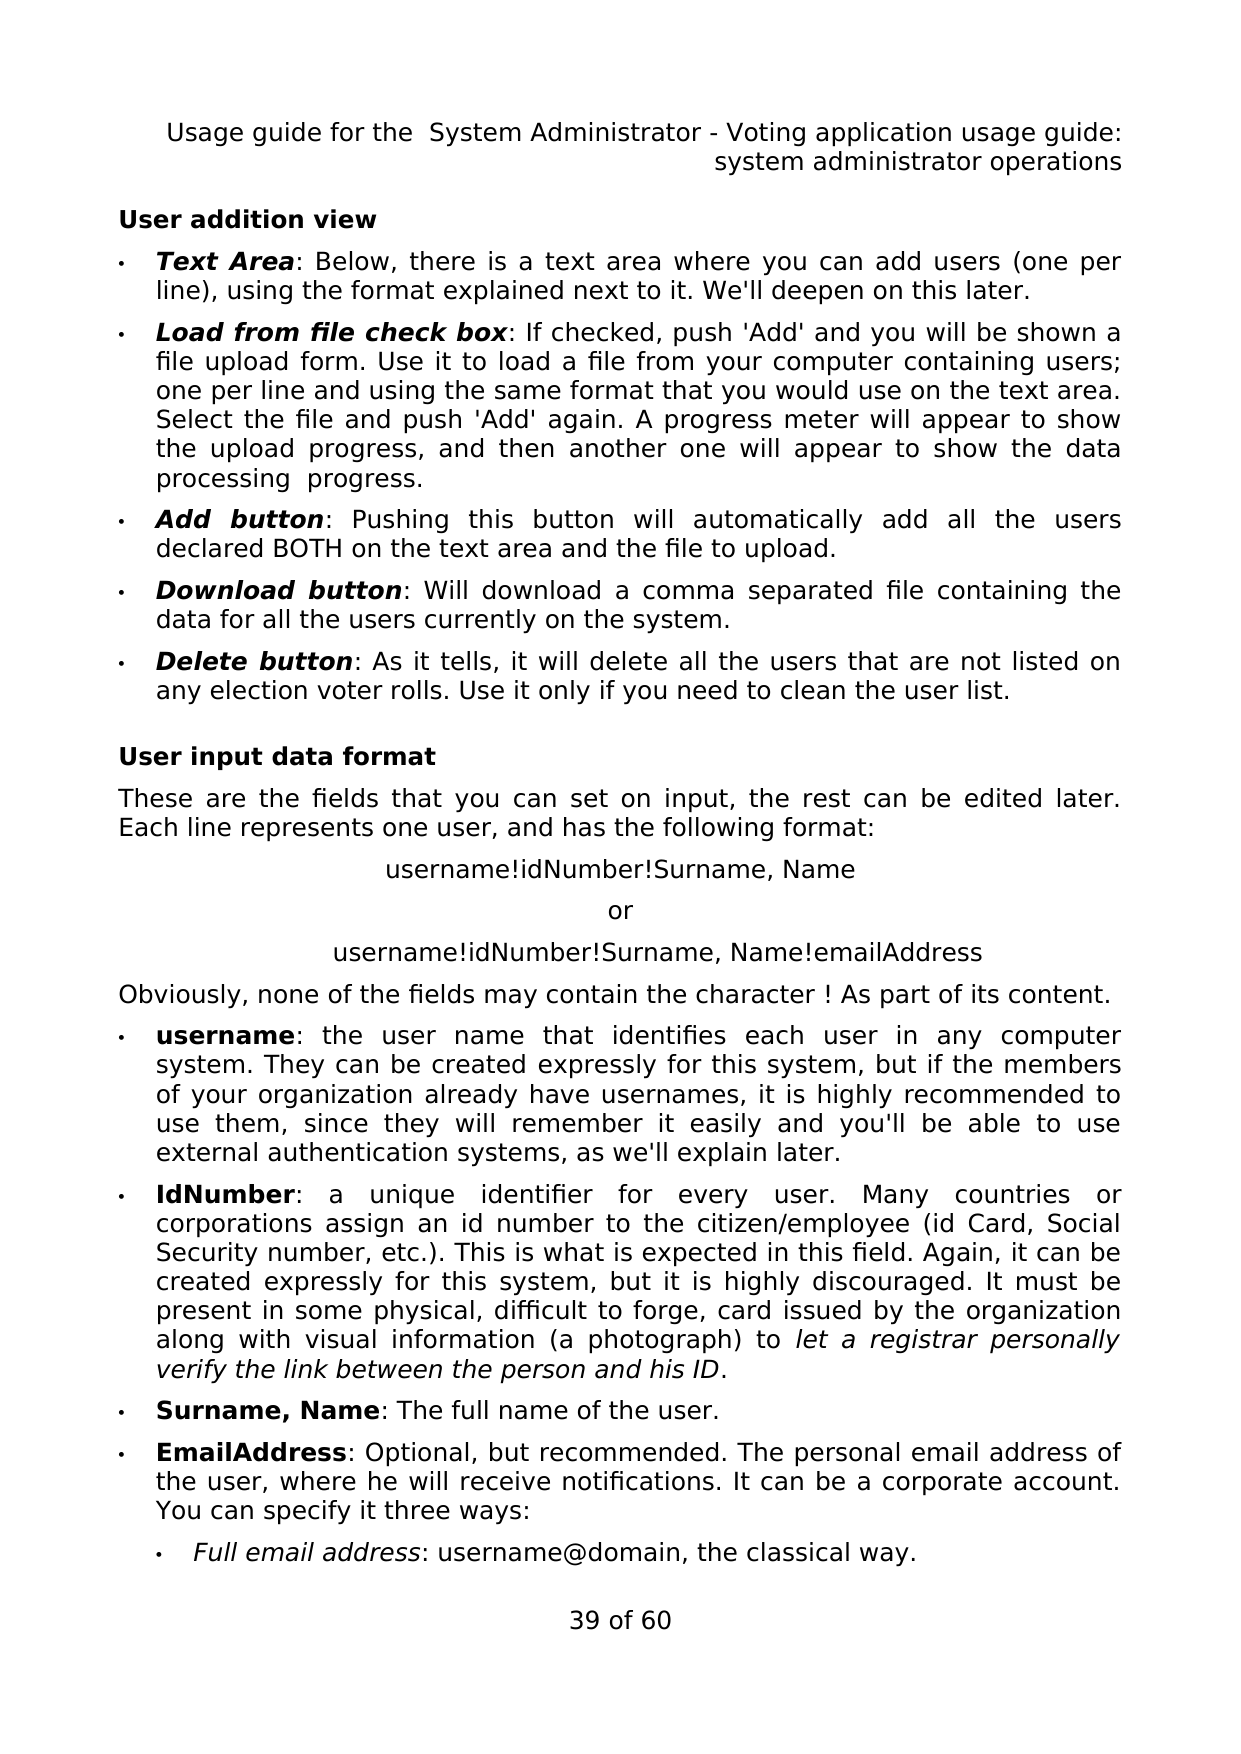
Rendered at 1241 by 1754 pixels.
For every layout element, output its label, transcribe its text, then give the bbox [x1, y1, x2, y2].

list Surname, Name: The full name of the user. [118, 1397, 1122, 1426]
list EmailAddress: Optional, but recommended. The personal email address of the user, where he will receive notifications. It can be a corporate account. You can specify it three ways: [118, 1438, 1122, 1526]
subtitle User addition view [118, 206, 1122, 234]
list username!idNumber!Surname, Name!emailAddress [156, 938, 1122, 967]
list Full email address: username@domain, the classical way. [156, 1538, 1122, 1567]
text or [118, 897, 1122, 926]
list Delete button: As it tells, it will delete all the users that are not listed on any election voter rolls. Use it only if you need to clean the user list. [118, 647, 1122, 705]
subtitle User input data format [118, 743, 1122, 772]
text Obviously, none of the fields may contain the character ! As part of its content. [118, 980, 1122, 1009]
list Download button: Will download a comma separated file containing the data for all the users currently on the system. [118, 576, 1122, 634]
list username: the user name that identifies each user in any computer system. They can be created expressly for this system, but if the members of your organization already have usernames, it is highly recommended to use them, since they will remember it easily and you'll be able to use external authentication systems, as we'll explain later. [118, 1022, 1122, 1167]
list Load from file check box: If checked, push 'Add' and you will be shown a file upload form. Use it to load a file from your computer containing users; one per line and using the same format that you would use on the text area. Select the file and push 'Add' again. A progress meter will appear to show the upload progress, and then another one will appear to show the data processing progress. [118, 318, 1122, 493]
text These are the fields that you can set on input, the rest can be edited later. Each line represents one user, and has the following format: [118, 784, 1122, 842]
list Text Area: Below, there is a text area where you can add users (one per line), using the format explained next to it. We'll deepen on this later. [118, 247, 1122, 305]
list Add button: Pushing this button will automatically add all the users declared BOTH on the text area and the file to upload. [118, 505, 1122, 564]
text username!idNumber!Surname, Name [118, 855, 1122, 884]
list IdNumber: a unique identifier for every user. Many countries or corporations assign an id number to the citizen/employee (id Card, Social Security number, etc.). This is what is expected in this field. Again, it can be created expressly for this system, but it is highly discouraged. It must be present in some physical, difficult to forge, card issued by the organization along with visual information (a photograph) to let a registrar personally verify the link between the person and his ID. [118, 1180, 1122, 1384]
